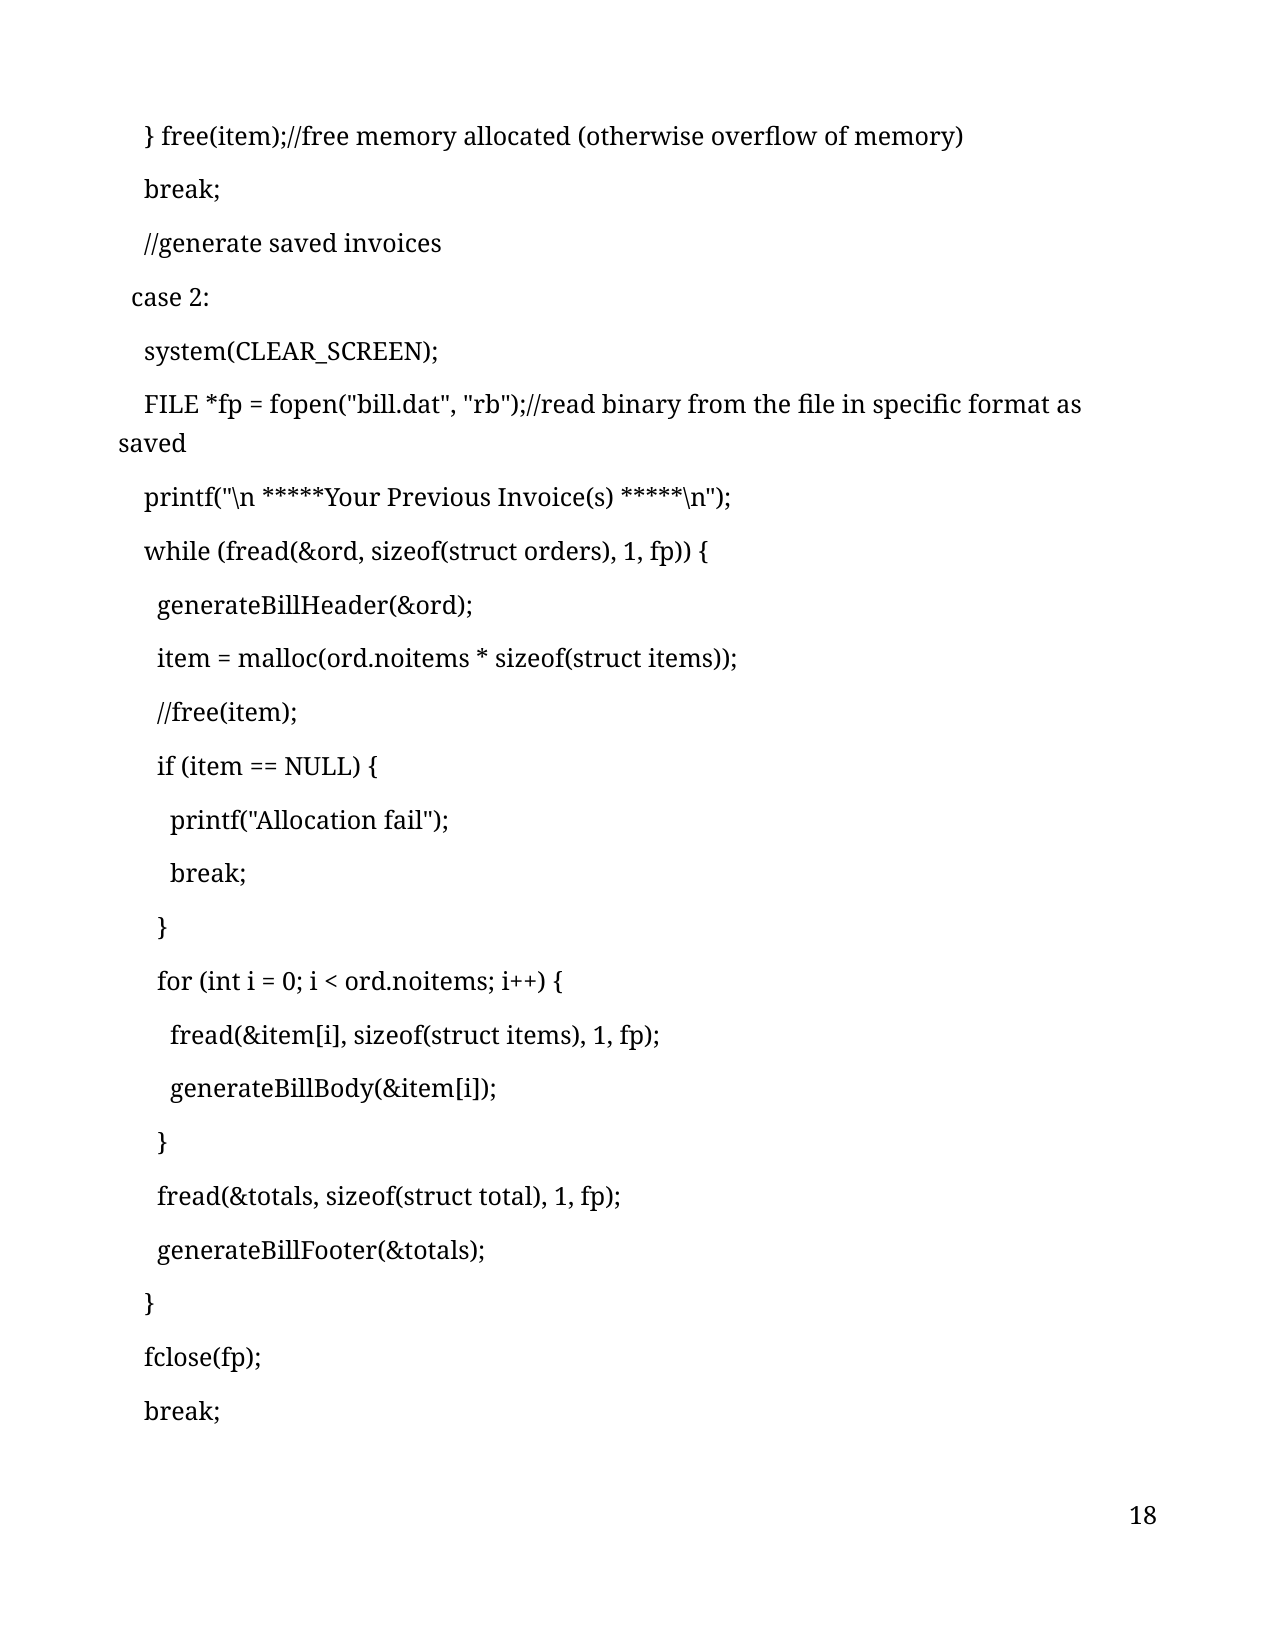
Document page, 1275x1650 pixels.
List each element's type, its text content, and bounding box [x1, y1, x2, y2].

text generateBillHeader(&ord); [118, 587, 1157, 621]
text //generate saved invoices [118, 226, 1157, 260]
text fread(&item[i], sizeof(struct items), 1, fp); [118, 1017, 1157, 1051]
text generateBillBody(&item[i]); [118, 1071, 1157, 1105]
text } [118, 910, 1157, 944]
text generateBillFooter(&totals); [118, 1232, 1157, 1266]
text break; [118, 172, 1157, 206]
text FILE *fp = fopen("bill.dat", "rb");//read binary from the file in specific format as saved [118, 387, 1157, 460]
text if (item == NULL) { [118, 748, 1157, 783]
text //free(item); [118, 695, 1157, 729]
text } [118, 1286, 1157, 1320]
text printf("Allocation fail"); [118, 802, 1157, 836]
text } [118, 1125, 1157, 1159]
text while (fread(&ord, sizeof(struct orders), 1, fp)) { [118, 533, 1157, 568]
text fclose(fp); [118, 1340, 1157, 1374]
text printf("\n *****Your Previous Invoice(s) *****\n"); [118, 480, 1157, 514]
text break; [118, 856, 1157, 890]
text break; [118, 1393, 1157, 1428]
text for (int i = 0; i < ord.noitems; i++) { [118, 963, 1157, 998]
text item = malloc(ord.noitems * sizeof(struct items)); [118, 641, 1157, 675]
text } free(item);//free memory allocated (otherwise overflow of memory) [118, 118, 1157, 152]
text fread(&totals, sizeof(struct total), 1, fp); [118, 1178, 1157, 1213]
text case 2: [118, 279, 1157, 313]
text system(CLEAR_SCREEN); [118, 333, 1157, 367]
